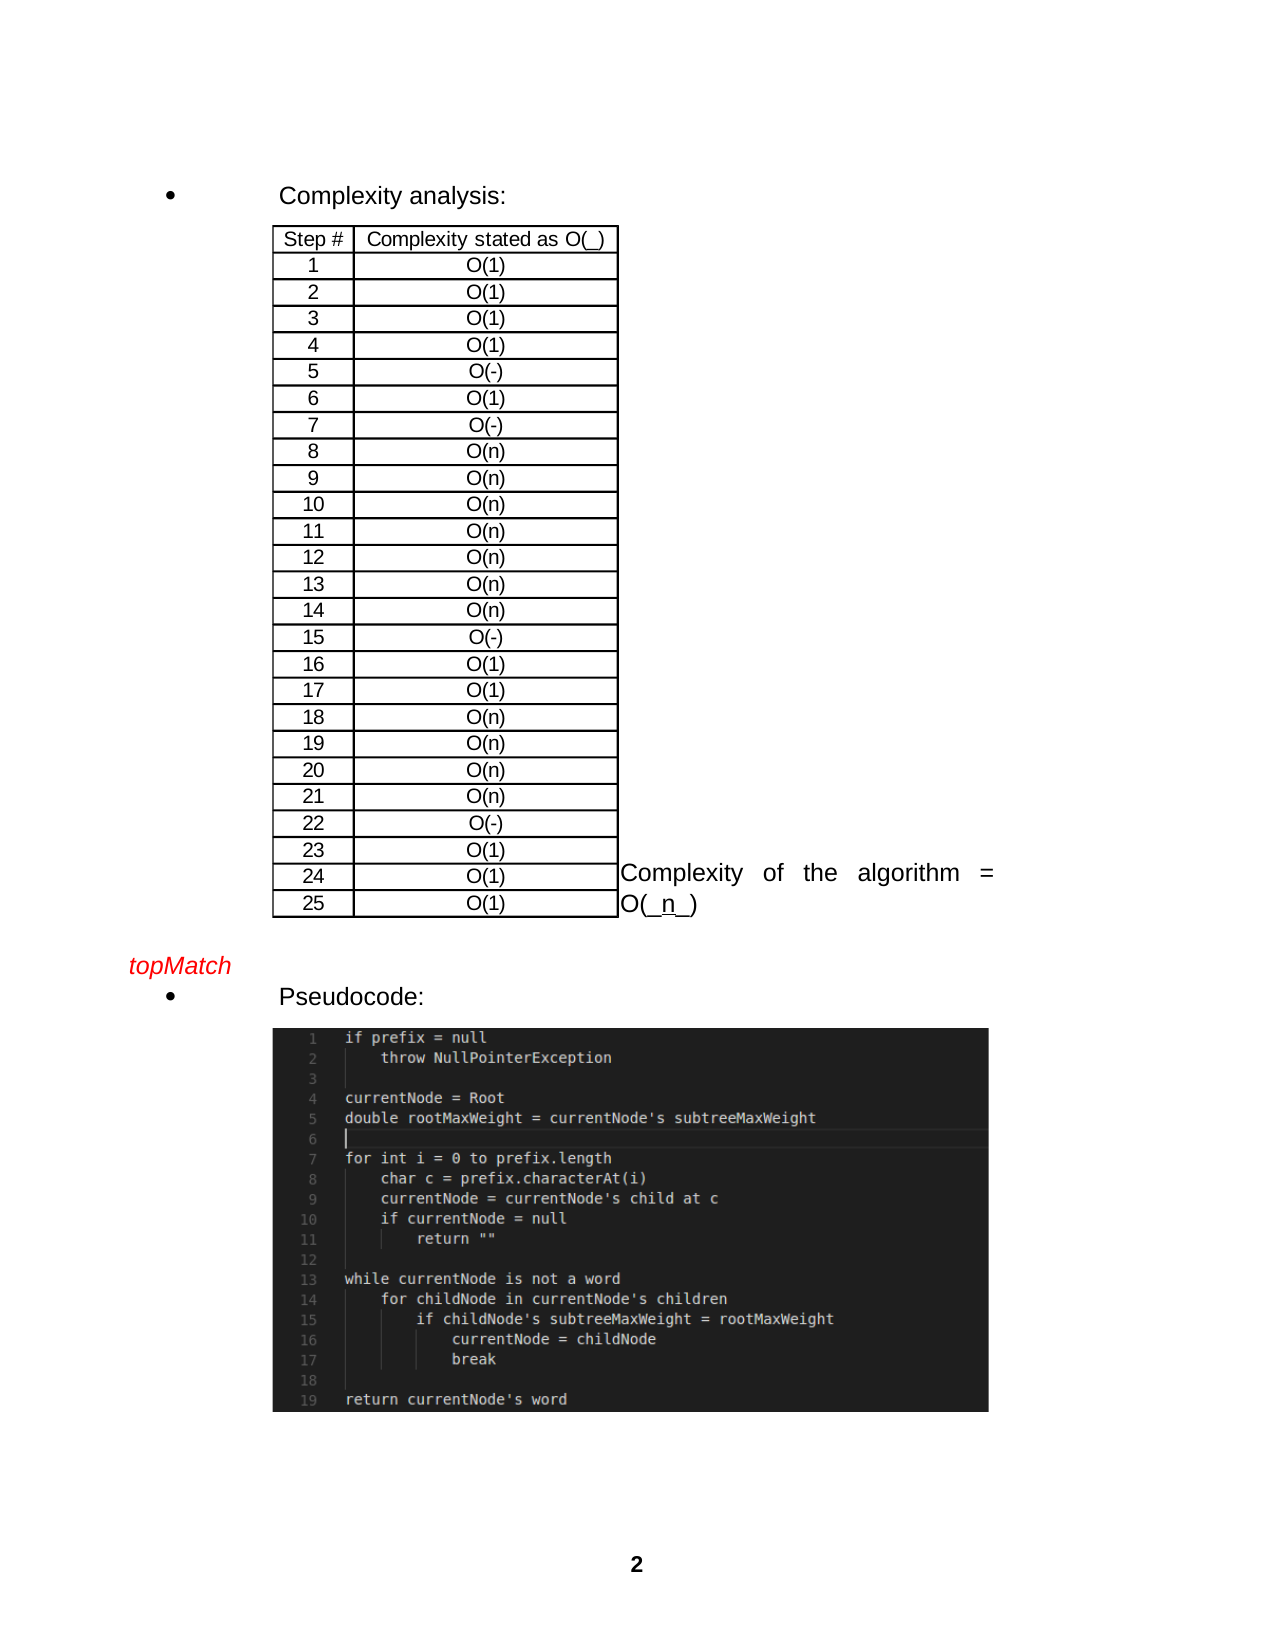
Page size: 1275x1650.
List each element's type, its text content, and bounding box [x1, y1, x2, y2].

picture [272, 1028, 989, 1412]
text Complexity of the algorithm = O(_n_) [619, 858, 995, 918]
text Complexity of the algorithm = O(_n_) [279, 892, 352, 915]
text topMatch [129, 951, 995, 980]
text Complexity of the algorithm = O(_n_) [355, 865, 616, 889]
text Complexity of the algorithm = O(_n_) [279, 865, 352, 889]
text Complexity of the algorithm = O(_n_) [355, 892, 616, 915]
text Complexity of the algorithm = O(_n_) [355, 858, 616, 862]
list Complexity analysis: [166, 181, 995, 210]
list Pseudocode: [166, 982, 995, 1011]
